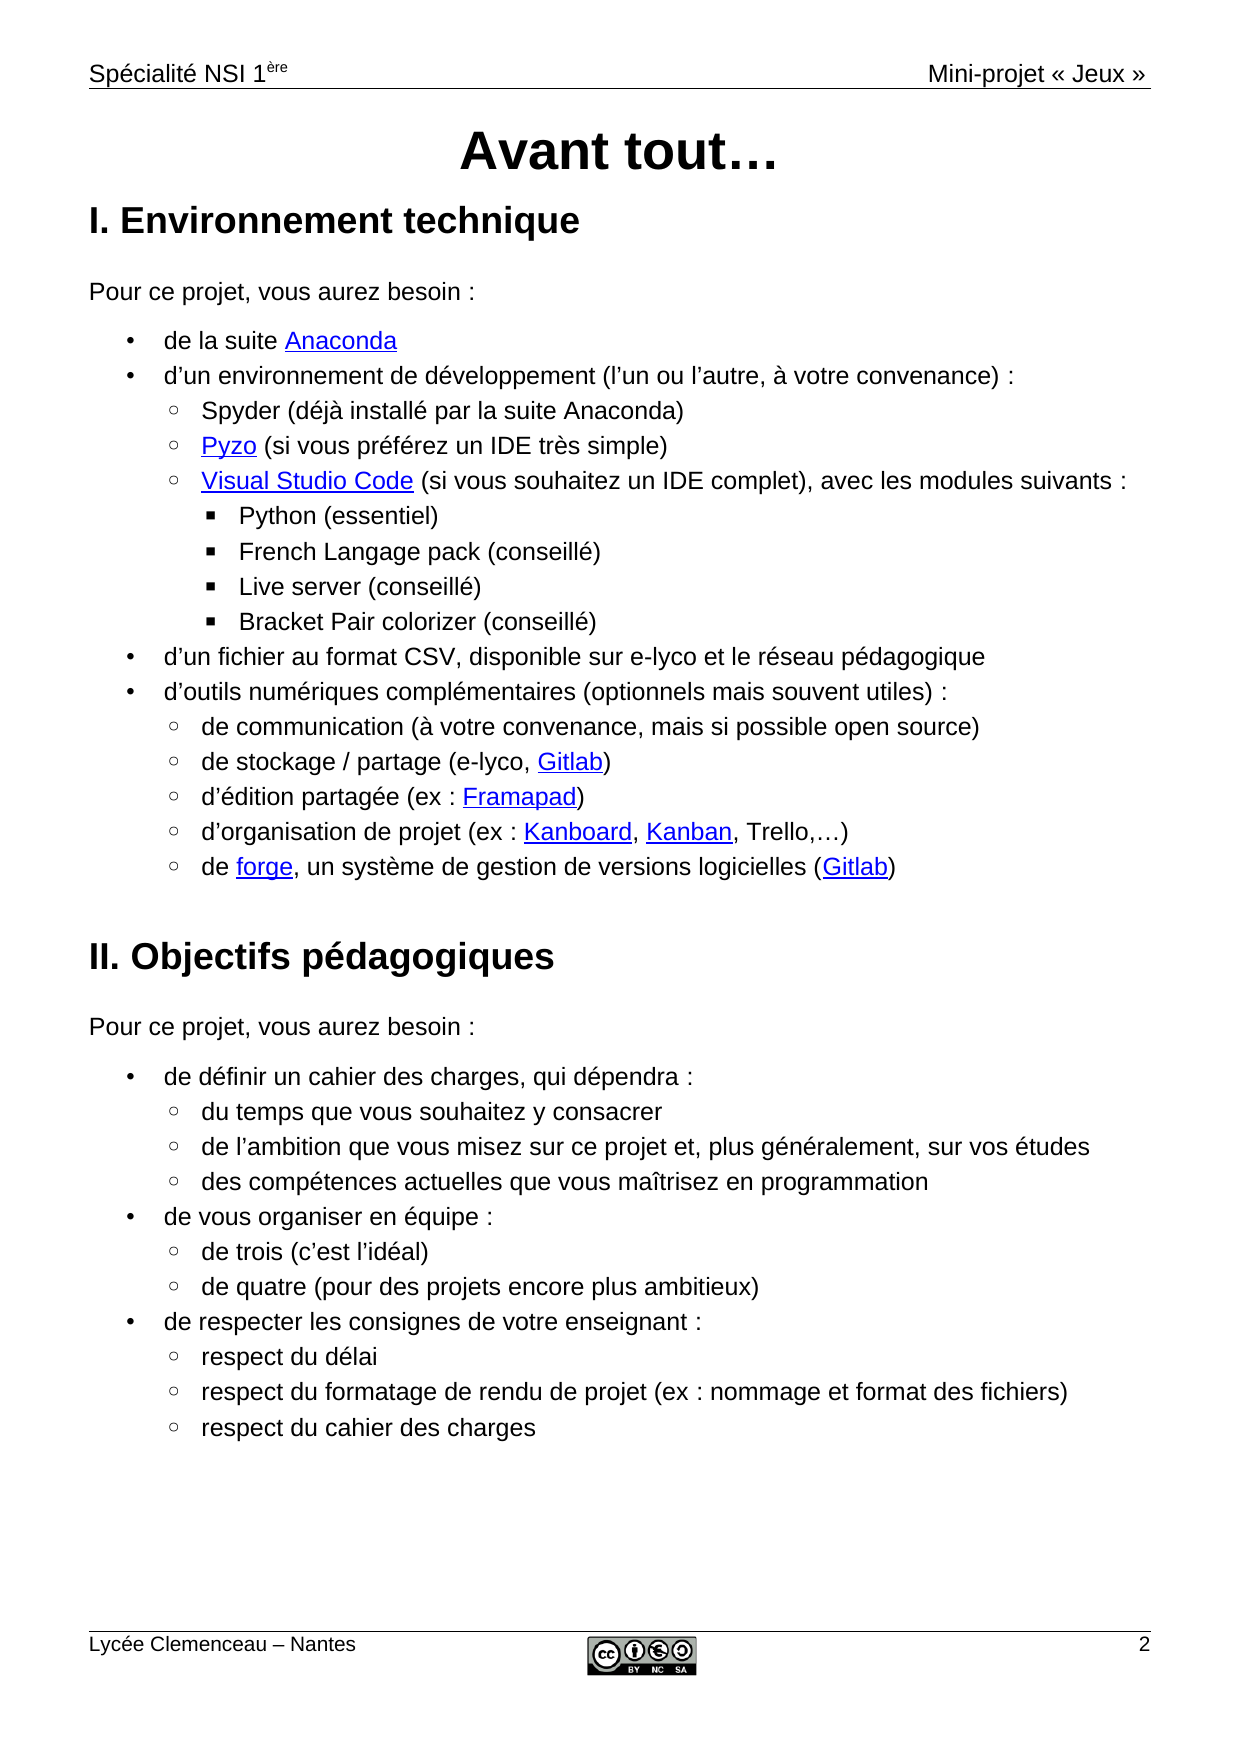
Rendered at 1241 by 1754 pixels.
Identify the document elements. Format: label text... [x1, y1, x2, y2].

list respect du formatage de rendu de projet (ex : nommage et format des fichiers) [164, 1377, 1151, 1406]
subtitle Environnement technique [89, 198, 1151, 241]
list de stockage / partage (e-lyco, Gitlab) [164, 747, 1151, 776]
list de quatre (pour des projets encore plus ambitieux) [164, 1272, 1151, 1301]
list respect du délai [164, 1342, 1151, 1371]
list Pyzo (si vous préférez un IDE très simple) [164, 431, 1151, 460]
list de l’ambition que vous misez sur ce projet et, plus généralement, sur vos études [164, 1132, 1151, 1161]
list du temps que vous souhaitez y consacrer [164, 1097, 1151, 1125]
list d’outils numériques complémentaires (optionnels mais souvent utiles) : [126, 677, 1151, 706]
list respect du cahier des charges [164, 1412, 1151, 1441]
list Python (essentiel) [201, 501, 1151, 530]
text Avant tout… [89, 118, 1151, 181]
list de définir un cahier des charges, qui dépendra : [126, 1061, 1151, 1090]
list d’un environnement de développement (l’un ou l’autre, à votre convenance) : [126, 361, 1151, 390]
list French Langage pack (conseillé) [201, 536, 1151, 565]
list de la suite Anaconda [126, 326, 1151, 355]
list Visual Studio Code (si vous souhaitez un IDE complet), avec les modules suivants : [164, 466, 1151, 495]
list Live server (conseillé) [201, 572, 1151, 600]
list de trois (c’est l’idéal) [164, 1237, 1151, 1266]
list des compétences actuelles que vous maîtrisez en programmation [164, 1167, 1151, 1196]
list de respecter les consignes de votre enseignant : [126, 1307, 1151, 1336]
list Bracket Pair colorizer (conseillé) [201, 607, 1151, 636]
list de forge, un système de gestion de versions logicielles (Gitlab) [164, 852, 1151, 881]
list Spyder (déjà installé par la suite Anaconda) [164, 396, 1151, 425]
list d’organisation de projet (ex : Kanboard, Kanban, Trello,…) [164, 817, 1151, 846]
list d’édition partagée (ex : Framapad) [164, 782, 1151, 811]
subtitle Objectifs pédagogiques [89, 934, 1151, 977]
picture [586, 1635, 697, 1676]
text Pour ce projet, vous aurez besoin : [89, 276, 1151, 305]
text Pour ce projet, vous aurez besoin : [89, 1012, 1151, 1041]
list d’un fichier au format CSV, disponible sur e-lyco et le réseau pédagogique [126, 642, 1151, 671]
list de vous organiser en équipe : [126, 1202, 1151, 1231]
list de communication (à votre convenance, mais si possible open source) [164, 712, 1151, 741]
